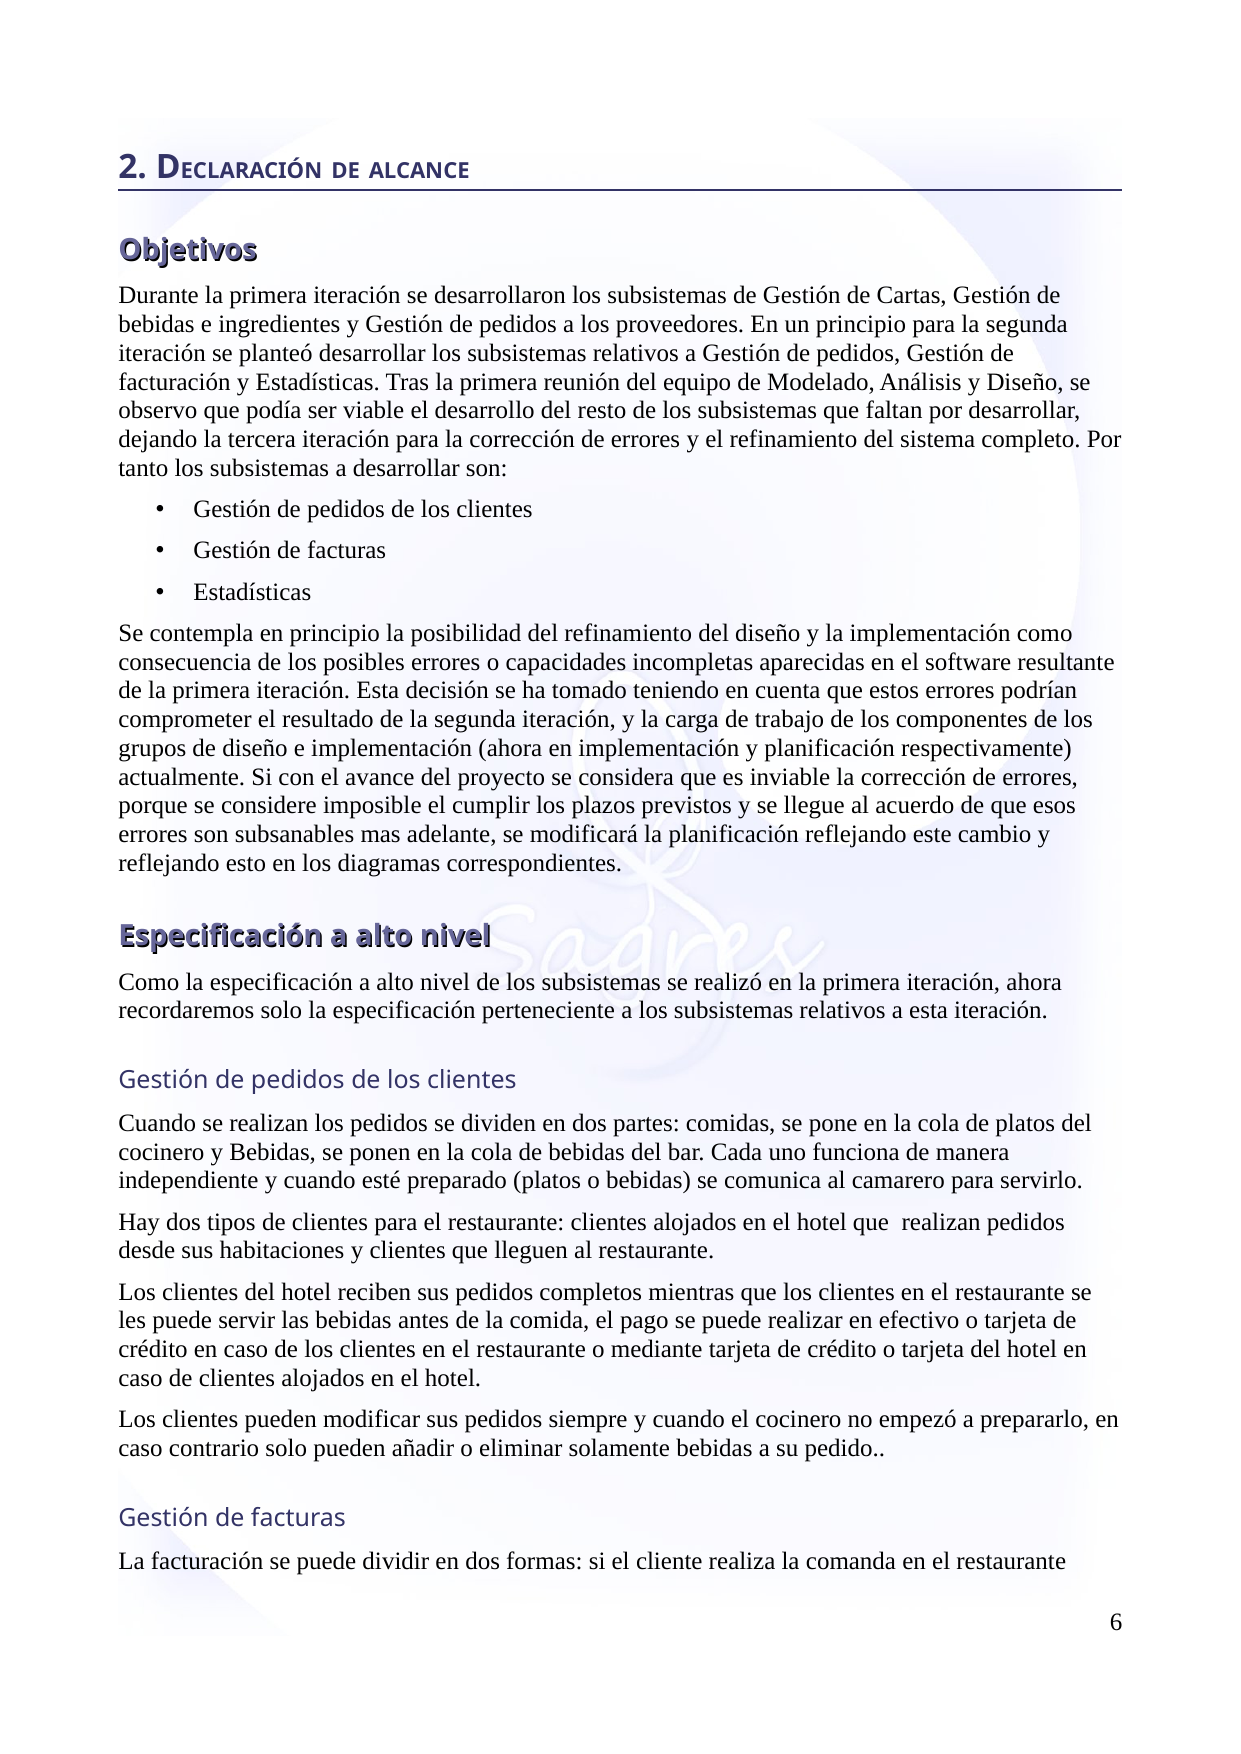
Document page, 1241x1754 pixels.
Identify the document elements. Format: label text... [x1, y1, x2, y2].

picture [118, 1392, 1122, 1404]
picture [118, 268, 1122, 281]
picture [118, 954, 1122, 967]
text Los clientes del hotel reciben sus pedidos completos mientras que los clientes en el restaurante se les puede servir las bebidas antes de la comida, el pago se puede realizar en efectivo o tarjeta de crédito en caso de los clientes en el restaurante o mediante tarjeta de crédito o tarjeta del hotel en caso de clientes alojados en el hotel. [118, 1277, 1122, 1392]
list Gestión de pedidos de los clientes [156, 494, 1122, 523]
text Como la especificación a alto nivel de los subsistemas se realizó en la primera iteración, ahora recordaremos solo la especificación perteneciente a los subsistemas relativos a esta iteración. [118, 967, 1122, 1024]
picture [118, 118, 1122, 143]
picture [118, 1194, 1122, 1207]
text Cuando se realizan los pedidos se dividen en dos partes: comidas, se pone en la cola de platos del cocinero y Bebidas, se ponen en la cola de bebidas del bar. Cada uno funciona de manera independiente y cuando esté preparado (platos o bebidas) se comunica al camarero para servirlo. [118, 1108, 1122, 1194]
text Durante la primera iteración se desarrollaron los subsistemas de Gestión de Cartas, Gestión de bebidas e ingredientes y Gestión de pedidos a los proveedores. En un principio para la segunda iteración se planteó desarrollar los subsistemas relativos a Gestión de pedidos, Gestión de facturación y Estadísticas. Tras la primera reunión del equipo de Modelado, Análisis y Diseño, se observo que podía ser viable el desarrollo del resto de los subsistemas que faltan por desarrollar, dejando la tercera iteración para la corrección de errores y el refinamiento del sistema completo. Por tanto los subsistemas a desarrollar son: [118, 281, 1122, 482]
text Hay dos tipos de clientes para el restaurante: clientes alojados en el hotel que realizan pedidos desde sus habitaciones y clientes que lleguen al restaurante. [118, 1207, 1122, 1264]
text Se contempla en principio la posibilidad del refinamiento del diseño y la implementación como consecuencia de los posibles errores o capacidades incompletas aparecidas en el software resultante de la primera iteración. Esta decisión se ha tomado teniendo en cuenta que estos errores podrían comprometer el resultado de la segunda iteración, y la carga de trabajo de los componentes de los grupos de diseño e implementación (ahora en implementación y planificación respectivamente) actualmente. Si con el avance del proyecto se considera que es inviable la corrección de errores, porque se considere imposible el cumplir los plazos previstos y se llegue al acuerdo de que esos errores son subsanables mas adelante, se modificará la planificación reflejando este cambio y reflejando esto en los diagramas correspondientes. [118, 618, 1122, 877]
subtitle Gestión de pedidos de los clientes [118, 1062, 1122, 1096]
text La facturación se puede dividir en dos formas: si el cliente realiza la comanda en el restaurante [118, 1546, 1122, 1575]
picture [118, 482, 1122, 618]
subtitle Gestión de facturas [118, 1499, 1122, 1533]
picture [118, 191, 1122, 228]
picture [118, 1264, 1122, 1277]
picture [118, 1533, 1122, 1546]
picture [118, 877, 1122, 914]
subtitle Especificación a alto nivel [118, 914, 1122, 954]
list Estadísticas [156, 577, 1122, 606]
picture [118, 1096, 1122, 1108]
picture [118, 1024, 1122, 1062]
text Los clientes pueden modificar sus pedidos siempre y cuando el cocinero no empezó a prepararlo, en caso contrario solo pueden añadir o eliminar solamente bebidas a su pedido.. [118, 1404, 1122, 1462]
subtitle Objetivos [118, 228, 1122, 268]
subtitle 2. Declaración de alcance [118, 143, 1122, 189]
list Gestión de facturas [156, 536, 1122, 564]
picture [118, 1462, 1122, 1499]
picture [118, 1575, 1122, 1636]
